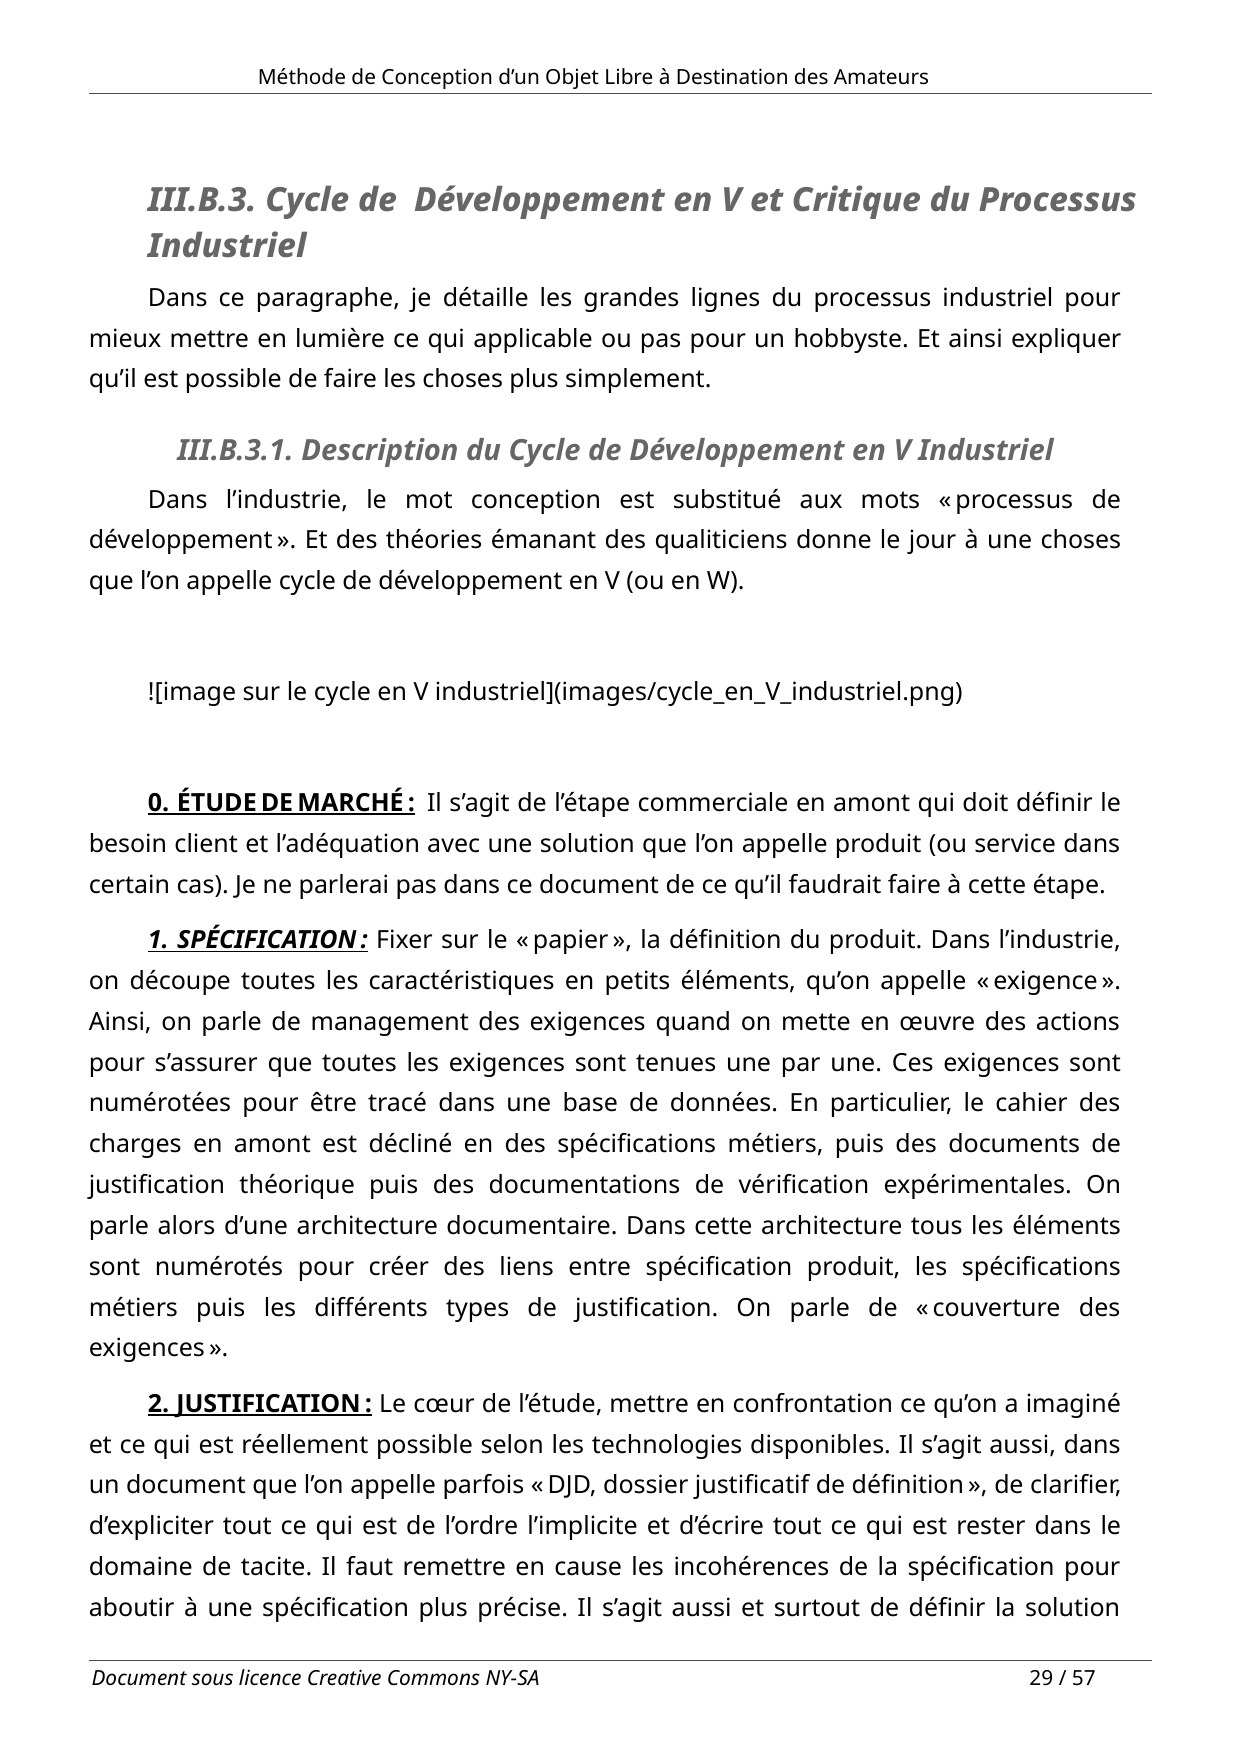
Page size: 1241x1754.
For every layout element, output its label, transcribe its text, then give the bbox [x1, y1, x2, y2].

text Dans l’industrie, le mot conception est substitué aux mots « processus de développement ». Et des théories émanant des qualiticiens donne le jour à une choses que l’on appelle cycle de développement en V (ou en W). [88, 481, 1122, 597]
subtitle Description du Cycle de Développement en V Industriel [118, 429, 1152, 469]
text Dans ce paragraphe, je détaille les grandes lignes du processus industriel pour mieux mettre en lumière ce qui applicable ou pas pour un hobbyste. Et ainsi expliquer qu’il est possible de faire les choses plus simplement. [88, 279, 1122, 395]
text 1. SPÉCIFICATION : Fixer sur le « papier », la définition du produit. Dans l’industrie, on découpe toutes les caractéristiques en petits éléments, qu’on appelle « exigence ». Ainsi, on parle de management des exigences quand on mette en œuvre des actions pour s’assurer que toutes les exigences sont tenues une par une. Ces exigences sont numérotées pour être tracé dans une base de données. En particulier, le cahier des charges en amont est décliné en des spécifications métiers, puis des documents de justification théorique puis des documentations de vérification expérimentales. On parle alors d’une architecture documentaire. Dans cette architecture tous les éléments sont numérotés pour créer des liens entre spécification produit, les spécifications métiers puis les différents types de justification. On parle de « couverture des exigences ». [88, 922, 1122, 1364]
text 0. ÉTUDE DE MARCHÉ : Il s’agit de l’étape commerciale en amont qui doit définir le besoin client et l’adéquation avec une solution que l’on appelle produit (ou service dans certain cas). Je ne parlerai pas dans ce document de ce qu’il faudrait faire à cette étape. [88, 784, 1122, 900]
text 2. JUSTIFICATION : Le cœur de l’étude, mettre en confrontation ce qu’on a imaginé et ce qui est réellement possible selon les technologies disponibles. Il s’agit aussi, dans un document que l’on appelle parfois « DJD, dossier justificatif de définition », de clarifier, d’expliciter tout ce qui est de l’ordre l’implicite et d’écrire tout ce qui est rester dans le domaine de tacite. Il faut remettre en cause les incohérences de la spécification pour aboutir à une spécification plus précise. Il s’agit aussi et surtout de définir la solution [88, 1385, 1122, 1624]
subtitle Cycle de Développement en V et Critique du Processus Industriel [148, 176, 1152, 267]
text ![image sur le cycle en V industriel](images/cycle_en_V_industriel.png) [88, 674, 1122, 708]
